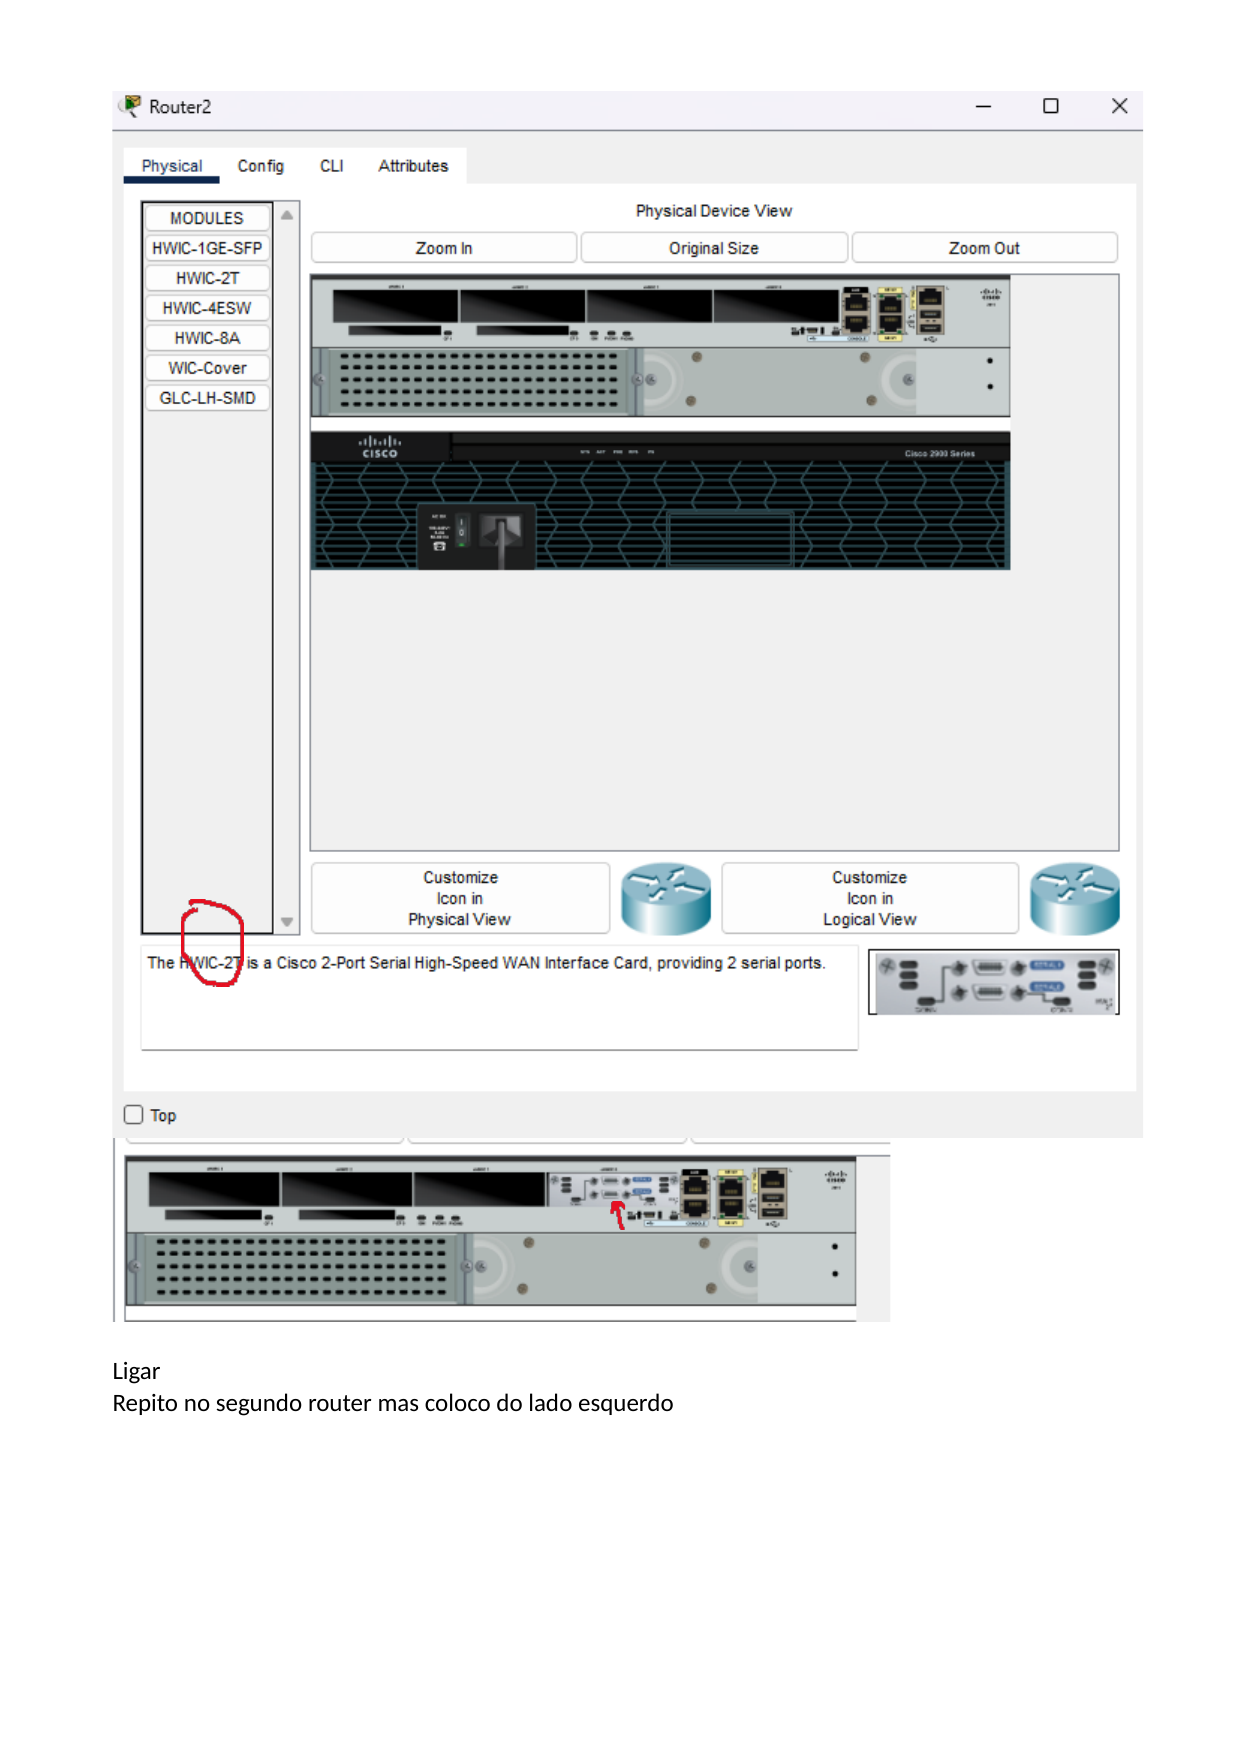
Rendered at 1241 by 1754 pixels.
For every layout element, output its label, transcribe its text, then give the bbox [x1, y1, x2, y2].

text Ligar [112, 1355, 1143, 1386]
text Repito no segundo router mas coloco do lado esquerdo [112, 1387, 1143, 1417]
